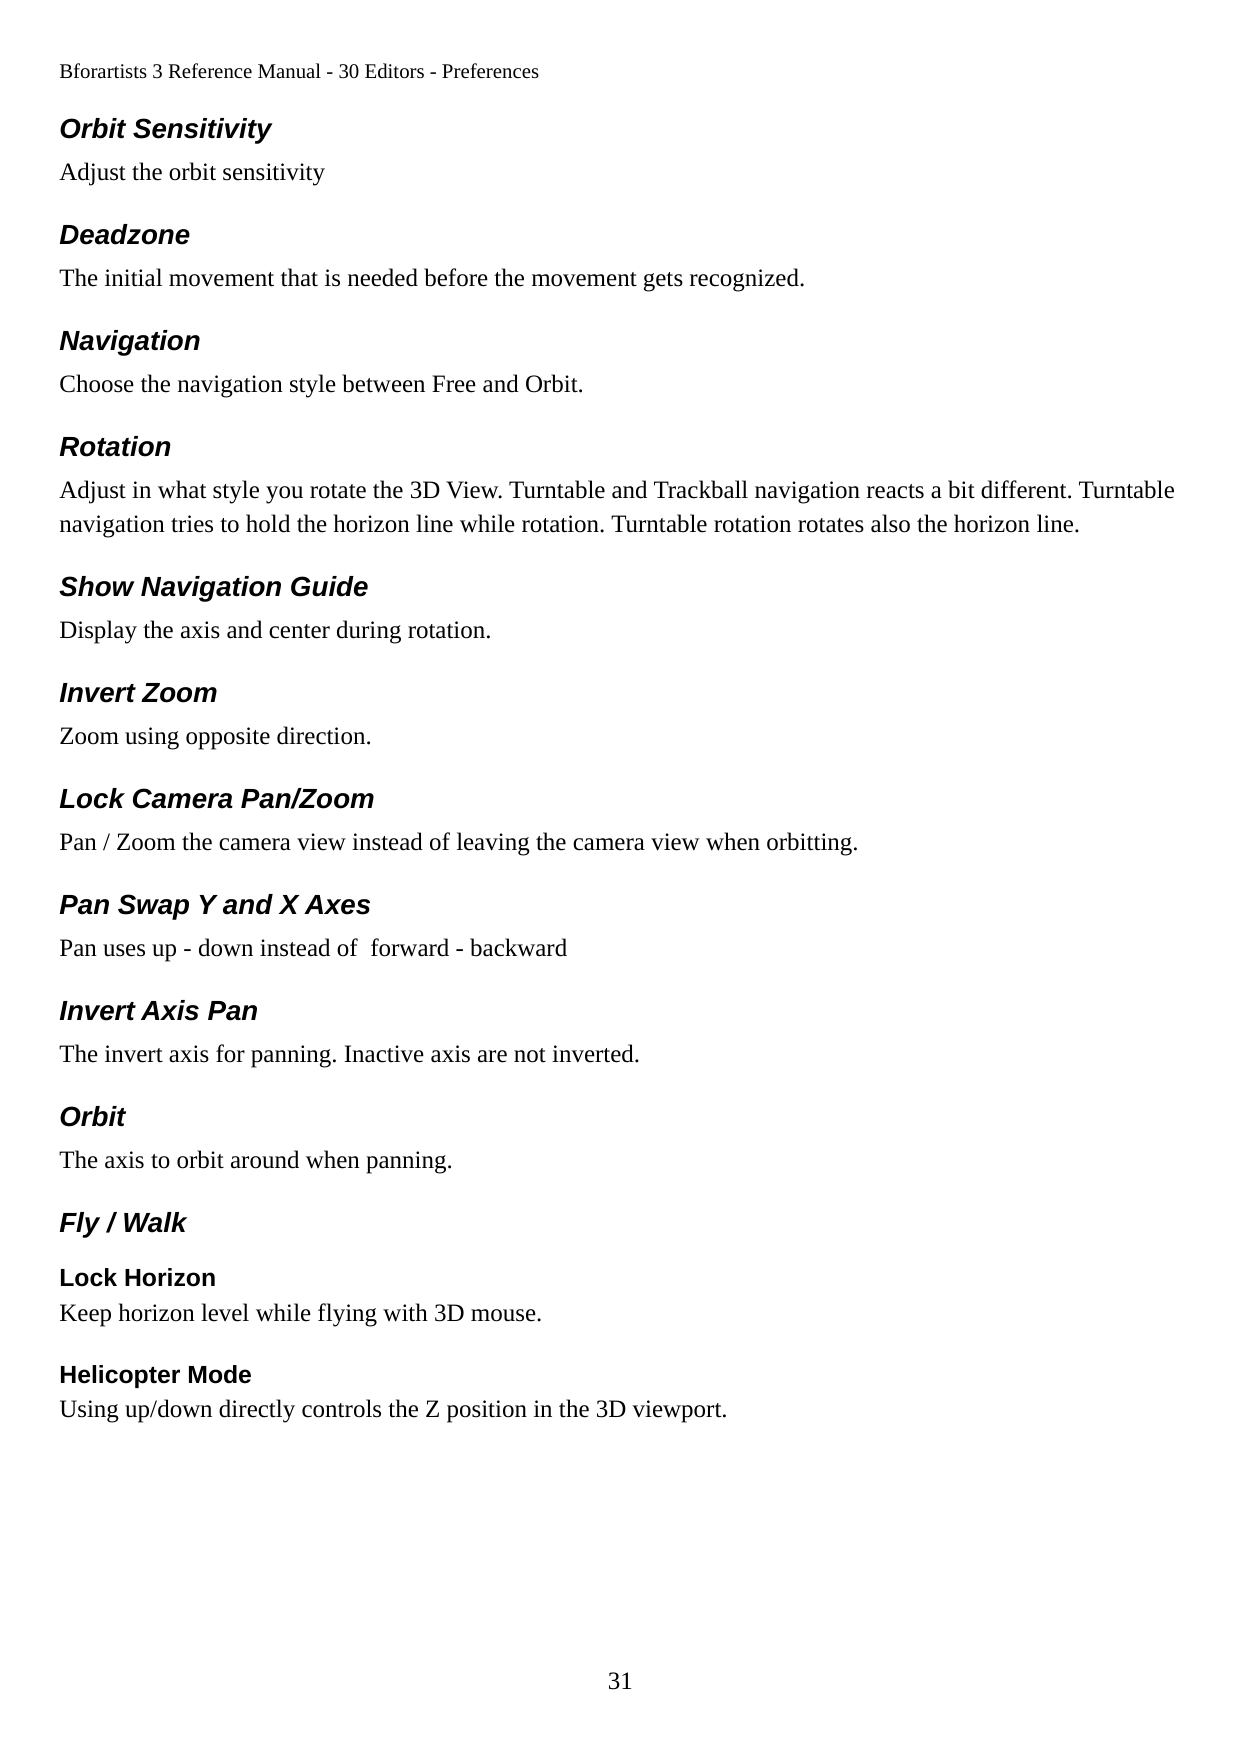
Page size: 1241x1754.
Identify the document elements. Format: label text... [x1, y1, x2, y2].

subtitle Lock Camera Pan/Zoom [59, 783, 1181, 814]
subtitle Pan Swap Y and X Axes [59, 889, 1181, 921]
text Pan uses up - down instead of forward - backward [59, 933, 1181, 962]
subtitle Invert Zoom [59, 677, 1181, 709]
subtitle Show Navigation Guide [59, 571, 1181, 603]
subtitle Fly / Walk [59, 1206, 1181, 1238]
subtitle Orbit [59, 1101, 1181, 1132]
text Zoom using opposite direction. [59, 721, 1181, 750]
text Using up/down directly controls the Z position in the 3D viewport. [59, 1394, 1181, 1423]
text Keep horizon level while flying with 3D mouse. [59, 1298, 1181, 1327]
subtitle Invert Axis Pan [59, 994, 1181, 1026]
text Choose the navigation style between Free and Orbit. [59, 369, 1181, 398]
subtitle Orbit Sensitivity [59, 113, 1181, 144]
text Adjust in what style you rotate the 3D View. Turntable and Trackball navigation reacts a bit different. Turntable navigation tries to hold the horizon line while rotation. Turntable rotation rotates also the horizon line. [59, 475, 1181, 538]
subtitle Helicopter Mode [59, 1360, 1181, 1388]
text The initial movement that is needed before the movement gets recognized. [59, 263, 1181, 292]
subtitle Navigation [59, 324, 1181, 356]
subtitle Lock Horizon [59, 1263, 1181, 1292]
text Display the axis and center during rotation. [59, 615, 1181, 644]
text Pan / Zoom the camera view instead of leaving the camera view when orbitting. [59, 827, 1181, 856]
subtitle Rotation [59, 430, 1181, 462]
text The invert axis for panning. Inactive axis are not inverted. [59, 1039, 1181, 1068]
subtitle Deadzone [59, 218, 1181, 250]
text The axis to orbit around when panning. [59, 1145, 1181, 1174]
text Adjust the orbit sensitivity [59, 157, 1181, 186]
